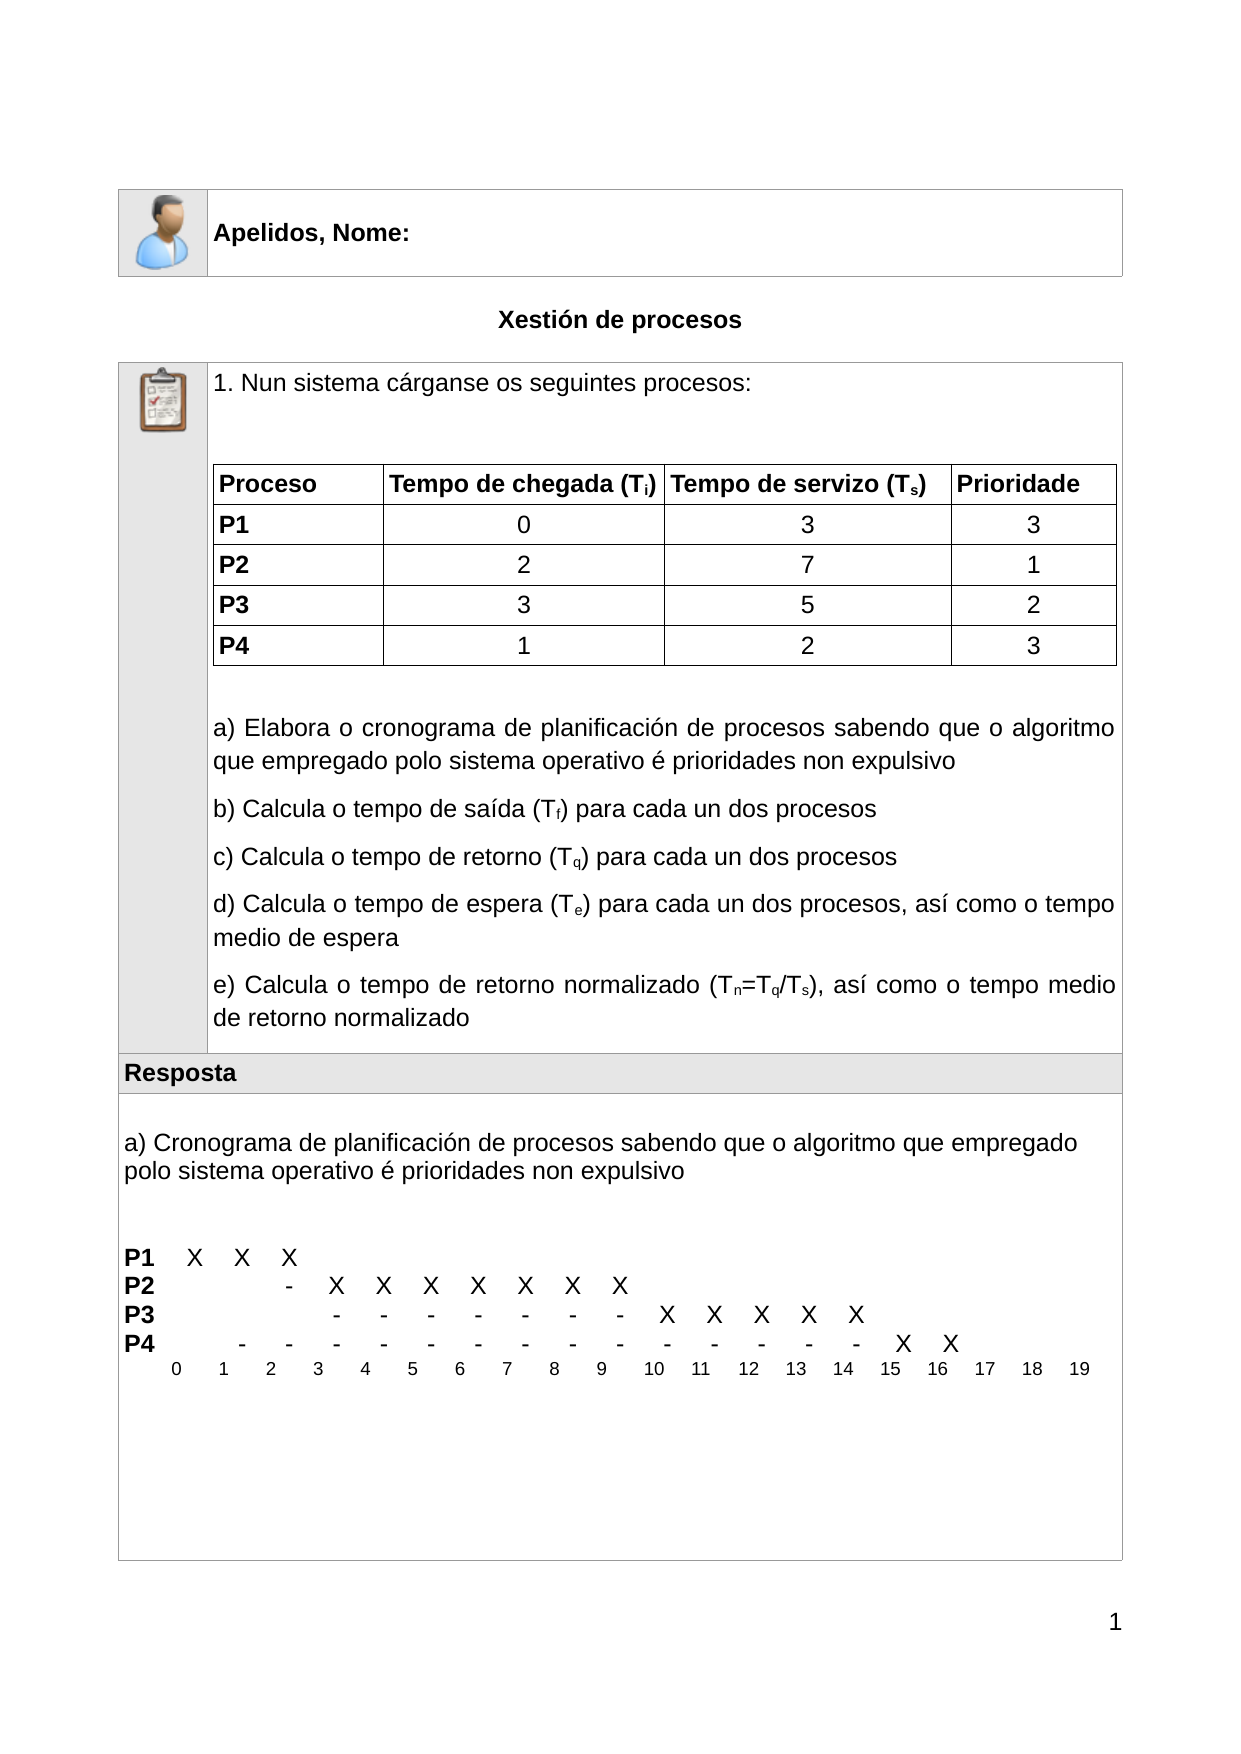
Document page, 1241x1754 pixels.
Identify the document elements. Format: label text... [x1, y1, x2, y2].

table_header [119, 190, 207, 276]
table_cell 0 [171, 1358, 218, 1386]
table_cell 15 [880, 1358, 927, 1386]
table_cell [880, 1271, 927, 1300]
table_cell X [927, 1329, 974, 1357]
table_cell [266, 1300, 313, 1329]
table_header [313, 1243, 360, 1271]
table_header [549, 1243, 596, 1271]
table_cell - [549, 1329, 596, 1357]
table_cell 3 [952, 626, 1116, 665]
table_header [1022, 1243, 1069, 1271]
table_cell 18 [1022, 1358, 1069, 1386]
table_header X [218, 1243, 266, 1271]
table_cell [644, 1271, 691, 1300]
table_header [691, 1243, 738, 1271]
table_cell [218, 1300, 266, 1329]
table_cell 10 [644, 1358, 691, 1386]
table_header Tempo de chegada (Ti) [384, 465, 664, 504]
table_cell [785, 1271, 833, 1300]
table_cell 8 [549, 1358, 596, 1386]
table_cell 1 [218, 1358, 266, 1386]
table_cell - [833, 1329, 880, 1357]
table_cell P3 [124, 1300, 171, 1329]
table_cell P4 [214, 626, 383, 665]
table_cell 2 [384, 545, 664, 584]
table_cell [171, 1329, 218, 1357]
table_cell - [313, 1329, 360, 1357]
table_cell 1 [384, 626, 664, 665]
table_header [644, 1243, 691, 1271]
table_cell Resposta [119, 1054, 1122, 1093]
table_cell - [785, 1329, 833, 1357]
table_cell X [596, 1271, 643, 1300]
table_cell a) Cronograma de planificación de procesos sabendo que o algoritmo que empregado polo sistema operativo é prioridades non expulsivo [119, 1094, 1122, 1560]
table_header [502, 1243, 549, 1271]
table_cell - [596, 1300, 643, 1329]
table_header [974, 1243, 1022, 1271]
table_cell [124, 1358, 171, 1386]
table_cell 3 [665, 505, 951, 544]
table_cell - [738, 1329, 785, 1357]
table_cell 1 [952, 545, 1116, 584]
table_header Apelidos, Nome: [208, 190, 1122, 276]
table_cell - [407, 1300, 454, 1329]
table_cell X [880, 1329, 927, 1357]
table_cell [880, 1300, 927, 1329]
picture [125, 195, 201, 270]
table_cell - [691, 1329, 738, 1357]
table_cell 7 [502, 1358, 549, 1386]
table_header X [266, 1243, 313, 1271]
table_header Prioridade [952, 465, 1116, 504]
table_header [119, 363, 207, 1053]
table_cell - [360, 1329, 407, 1357]
table_header Proceso [214, 465, 383, 504]
table_cell - [502, 1329, 549, 1357]
table_cell P2 [124, 1271, 171, 1300]
table_cell [974, 1329, 1022, 1357]
table_cell - [218, 1329, 266, 1357]
table_cell X [785, 1300, 833, 1329]
table_cell 5 [665, 586, 951, 625]
table_cell [218, 1271, 266, 1300]
table_header [927, 1243, 974, 1271]
table_cell 11 [691, 1358, 738, 1386]
table_cell [1069, 1329, 1116, 1357]
table_header Tempo de servizo (Ts) [665, 465, 951, 504]
table_cell - [644, 1329, 691, 1357]
table_cell 6 [455, 1358, 502, 1386]
table_cell 19 [1069, 1358, 1116, 1386]
table_cell 17 [974, 1358, 1022, 1386]
table_cell - [596, 1329, 643, 1357]
table_cell - [360, 1300, 407, 1329]
table_cell [833, 1271, 880, 1300]
table_cell P4 [124, 1329, 171, 1357]
table_header [596, 1243, 643, 1271]
table_header [455, 1243, 502, 1271]
table_cell P2 [214, 545, 383, 584]
table_cell X [455, 1271, 502, 1300]
table_header [1069, 1243, 1116, 1271]
table_cell 3 [384, 586, 664, 625]
table_cell [1022, 1300, 1069, 1329]
table_cell [1069, 1271, 1116, 1300]
table_cell X [691, 1300, 738, 1329]
table_cell X [313, 1271, 360, 1300]
table_cell - [266, 1329, 313, 1357]
table_cell [171, 1300, 218, 1329]
table_header [880, 1243, 927, 1271]
table_cell 16 [927, 1358, 974, 1386]
table_cell 14 [833, 1358, 880, 1386]
table_cell 5 [407, 1358, 454, 1386]
table_cell P1 [214, 505, 383, 544]
table_cell 7 [665, 545, 951, 584]
table_cell P3 [214, 586, 383, 625]
table_cell [1022, 1271, 1069, 1300]
table_cell - [266, 1271, 313, 1300]
table_cell 4 [360, 1358, 407, 1386]
table_cell X [360, 1271, 407, 1300]
table_cell - [455, 1300, 502, 1329]
table_header [833, 1243, 880, 1271]
table_cell 2 [952, 586, 1116, 625]
table_cell 9 [596, 1358, 643, 1386]
table_header [738, 1243, 785, 1271]
table_cell X [738, 1300, 785, 1329]
table_header [785, 1243, 833, 1271]
table_cell X [407, 1271, 454, 1300]
text Xestión de procesos [118, 304, 1122, 333]
table_cell 3 [313, 1358, 360, 1386]
table_cell [171, 1271, 218, 1300]
table_cell [691, 1271, 738, 1300]
table_cell X [549, 1271, 596, 1300]
table_cell - [407, 1329, 454, 1357]
table_cell [974, 1271, 1022, 1300]
table_header [360, 1243, 407, 1271]
table_cell - [549, 1300, 596, 1329]
table_cell - [502, 1300, 549, 1329]
table_cell 12 [738, 1358, 785, 1386]
table_cell X [644, 1300, 691, 1329]
table_header 1. Nun sistema cárganse os seguintes procesos: a) Elabora o cronograma de planificación de procesos sabendo que o algoritmo que empregado polo sistema operativo é prioridades non expulsivo b) Calcula o tempo de saída (Tf) para cada un dos procesos c) Calcula o tempo de retorno (Tq) para cada un dos procesos d) Calcula o tempo de espera (Te) para cada un dos procesos, así como o tempo medio de espera e) Calcula o tempo de retorno normalizado (Tn=Tq/Ts), así como o tempo medio de retorno normalizado [208, 363, 1122, 1053]
table_cell [1069, 1300, 1116, 1329]
table_header P1 [124, 1243, 171, 1271]
table_cell - [313, 1300, 360, 1329]
table_cell [738, 1271, 785, 1300]
table_cell [974, 1300, 1022, 1329]
table_cell X [833, 1300, 880, 1329]
table_cell [1022, 1329, 1069, 1357]
table_cell 3 [952, 505, 1116, 544]
table_cell - [455, 1329, 502, 1357]
table_cell 2 [665, 626, 951, 665]
table_cell 13 [785, 1358, 833, 1386]
table_header X [171, 1243, 218, 1271]
table_cell [927, 1271, 974, 1300]
table_header [407, 1243, 454, 1271]
picture [130, 367, 195, 433]
table_cell 0 [384, 505, 664, 544]
table_cell X [502, 1271, 549, 1300]
table_cell 2 [266, 1358, 313, 1386]
table_cell [927, 1300, 974, 1329]
